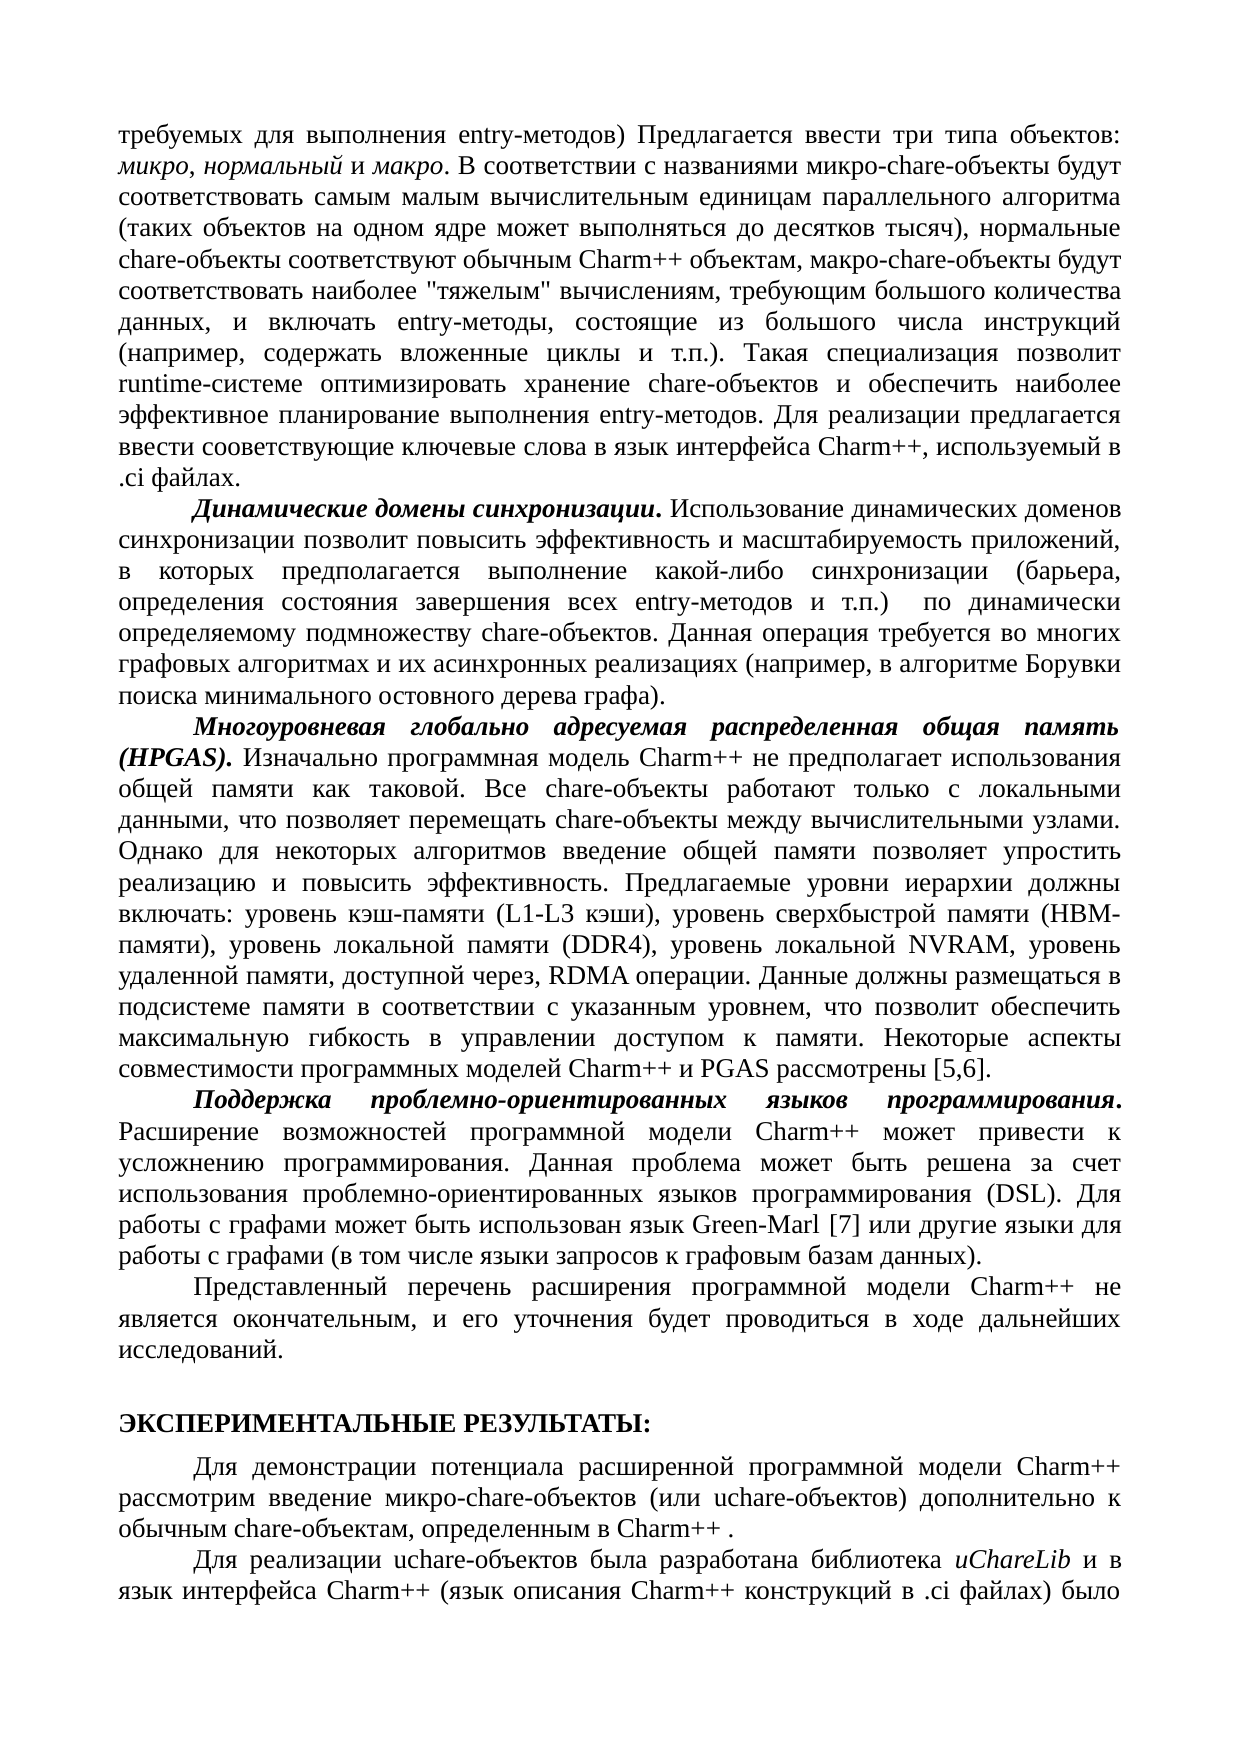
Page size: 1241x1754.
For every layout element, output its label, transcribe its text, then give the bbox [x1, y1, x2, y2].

text ЭКСПЕРИМЕНТАЛЬНЫЕ РЕЗУЛЬТАТЫ: [118, 1407, 1122, 1438]
text Для реализации uchare-объектов была разработана библиотека uChareLib и в язык интерфейса Charm++ (язык описания Charm++ конструкций в .ci файлах) было [118, 1543, 1122, 1606]
text требуемых для выполнения entry-методов) Предлагается ввести три типа объектов: микро, нормальный и макро. В соответствии с названиями микро-chare-объекты будут соответствовать самым малым вычислительным единицам параллельного алгоритма (таких объектов на одном ядре может выполняться до десятков тысяч), нормальные chare-объекты соответствуют обычным Charm++ объектам, макро-chare-объекты будут соответствовать наиболее "тяжелым" вычислениям, требующим большого количества данных, и включать entry-методы, состоящие из большого числа инструкций (например, содержать вложенные циклы и т.п.). Такая специализация позволит runtime-системе оптимизировать хранение chare-объектов и обеспечить наиболее эффективное планирование выполнения entry-методов. Для реализации предлагается ввести сооветствующие ключевые слова в язык интерфейса Charm++, используемый в .ci файлах. [118, 118, 1122, 492]
text Поддержка проблемно-ориентированных языков программирования. Расширение возможностей программной модели Charm++ может привести к усложнению программирования. Данная проблема может быть решена за счет использования проблемно-ориентированных языков программирования (DSL). Для работы с графами может быть использован язык Green-Marl [7] или другие языки для работы с графами (в том числе языки запросов к графовым базам данных). [118, 1084, 1122, 1271]
text Многоуровневая глобально адресуемая распределенная общая память (HPGAS). Изначально программная модель Charm++ не предполагает использования общей памяти как таковой. Все chare-объекты работают только с локальными данными, что позволяет перемещать chare-объекты между вычислительными узлами. Однако для некоторых алгоритмов введение общей памяти позволяет упростить реализацию и повысить эффективность. Предлагаемые уровни иерархии должны включать: уровень кэш-памяти (L1-L3 кэши), уровень сверхбыстрой памяти (HBM-памяти), уровень локальной памяти (DDR4), уровень локальной NVRAM, уровень удаленной памяти, доступной через, RDMA операции. Данные должны размещаться в подсистеме памяти в соответствии с указанным уровнем, что позволит обеспечить максимальную гибкость в управлении доступом к памяти. Некоторые аспекты совместимости программных моделей Charm++ и PGAS рассмотрены [5,6]. [118, 710, 1122, 1084]
text Для демонстрации потенциала расширенной программной модели Charm++ рассмотрим введение микро-chare-объектов (или uchare-объектов) дополнительно к обычным chare-объектам, определенным в Charm++ . [118, 1450, 1122, 1543]
text Представленный перечень расширения программной модели Charm++ не является окончательным, и его уточнения будет проводиться в ходе дальнейших исследований. [118, 1271, 1122, 1364]
text Динамические домены синхронизации. Использование динамических доменов синхронизации позволит повысить эффективность и масштабируемость приложений, в которых предполагается выполнение какой-либо синхронизации (барьера, определения состояния завершения всех entry-методов и т.п.) по динамически определяемому подмножеству chare-объектов. Данная операция требуется во многих графовых алгоритмах и их асинхронных реализациях (например, в алгоритме Борувки поиска минимального остовного дерева графа). [118, 492, 1122, 710]
